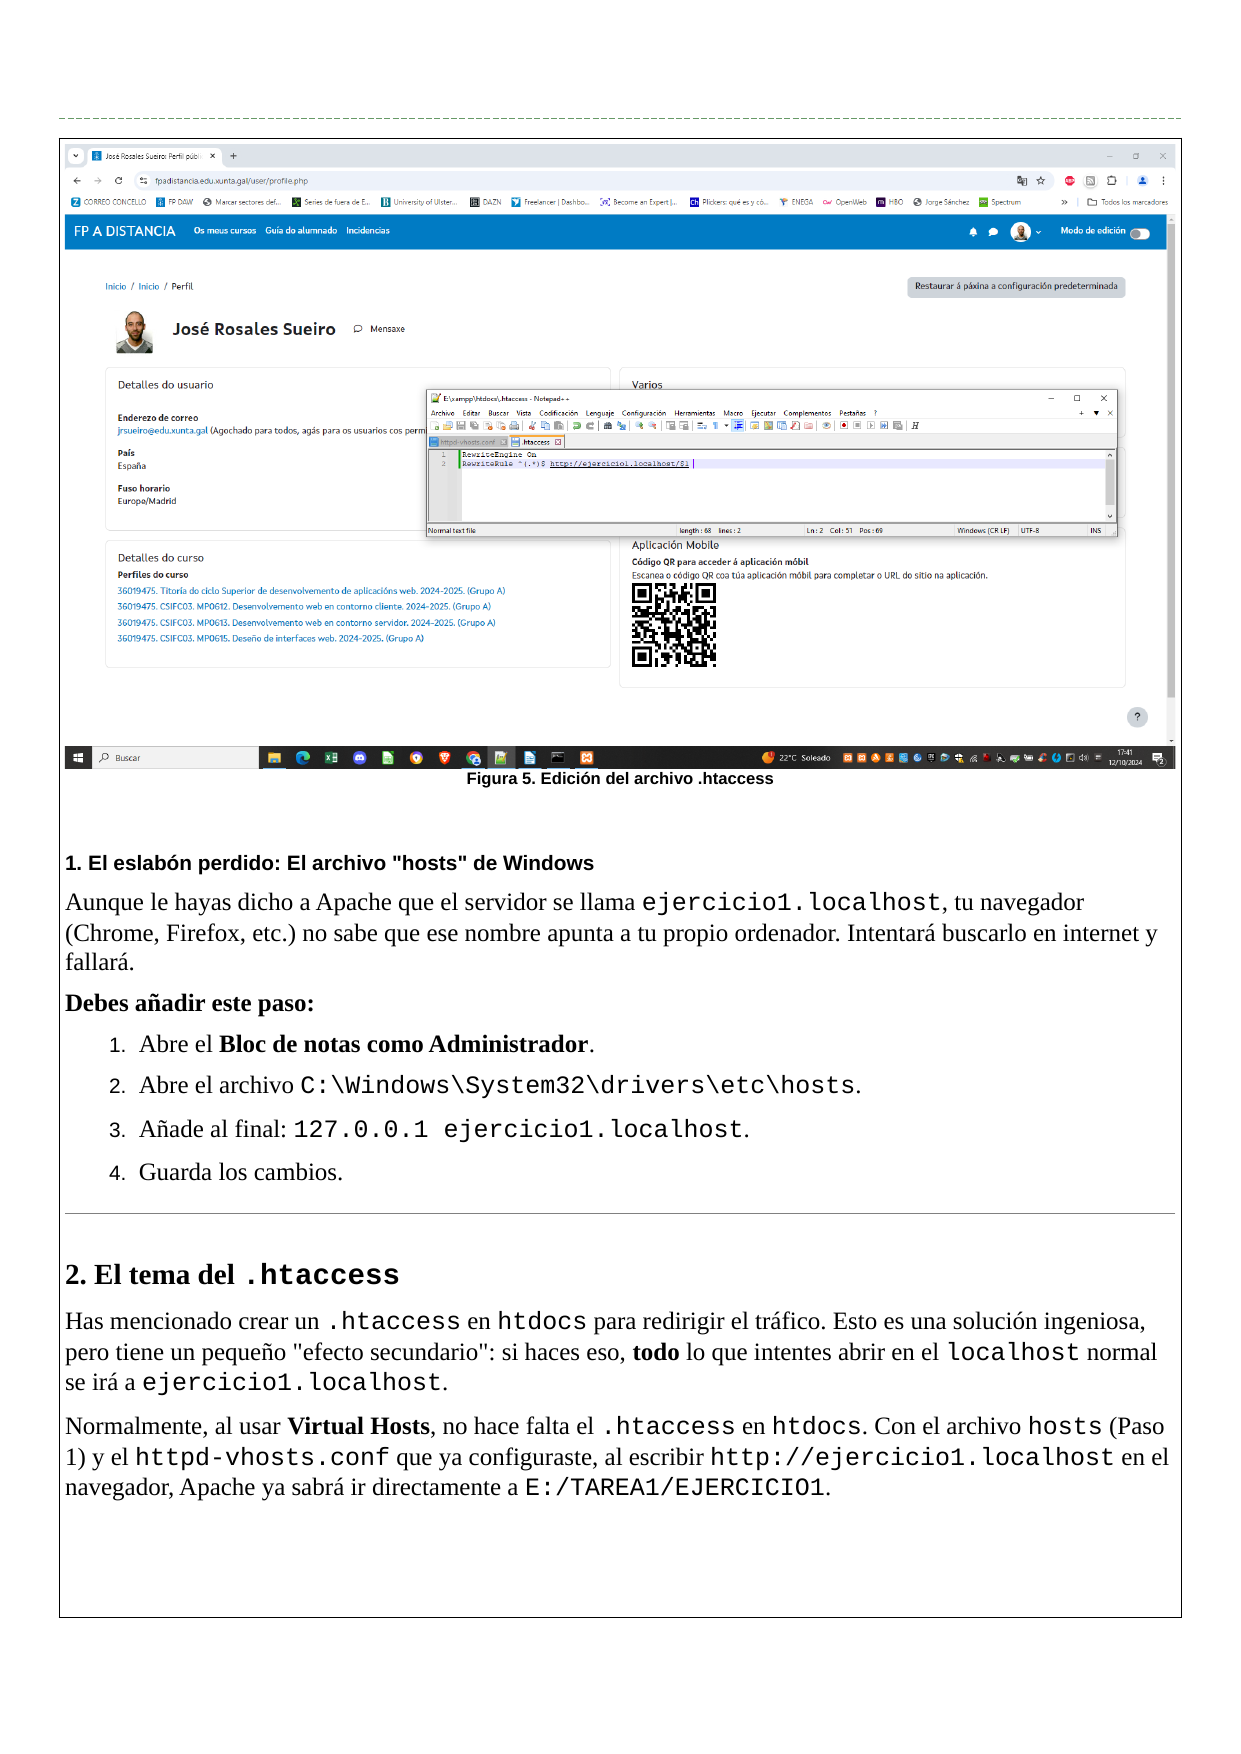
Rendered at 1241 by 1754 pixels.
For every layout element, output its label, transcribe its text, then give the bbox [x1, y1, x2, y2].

picture [64, 144, 1176, 769]
table_header Figura 5. Edición del archivo .htaccess 1. El eslabón perdido: El archivo "hosts" de Windows Aunque le hayas dicho a Apache que el servidor se llama ejercicio1.localhost, tu navegador (Chrome, Firefox, etc.) no sabe que ese nombre apunta a tu propio ordenador. Intentará buscarlo en internet y fallará. Debes añadir este paso: Abre el Bloc de notas como Administrador. Abre el archivo C:\Windows\System32\drivers\etc\hosts. Añade al final: 127.0.0.1 ejercicio1.localhost. Guarda los cambios. 2. El tema del .htaccess Has mencionado crear un .htaccess en htdocs para redirigir el tráfico. Esto es una solución ingeniosa, pero tiene un pequeño "efecto secundario": si haces eso, todo lo que intentes abrir en el localhost normal se irá a ejercicio1.localhost. Normalmente, al usar Virtual Hosts, no hace falta el .htaccess en htdocs. Con el archivo hosts (Paso 1) y el httpd-vhosts.conf que ya configuraste, al escribir http://ejercicio1.localhost en el navegador, Apache ya sabrá ir directamente a E:/TAREA1/EJERCICIO1. [60, 139, 1181, 1617]
